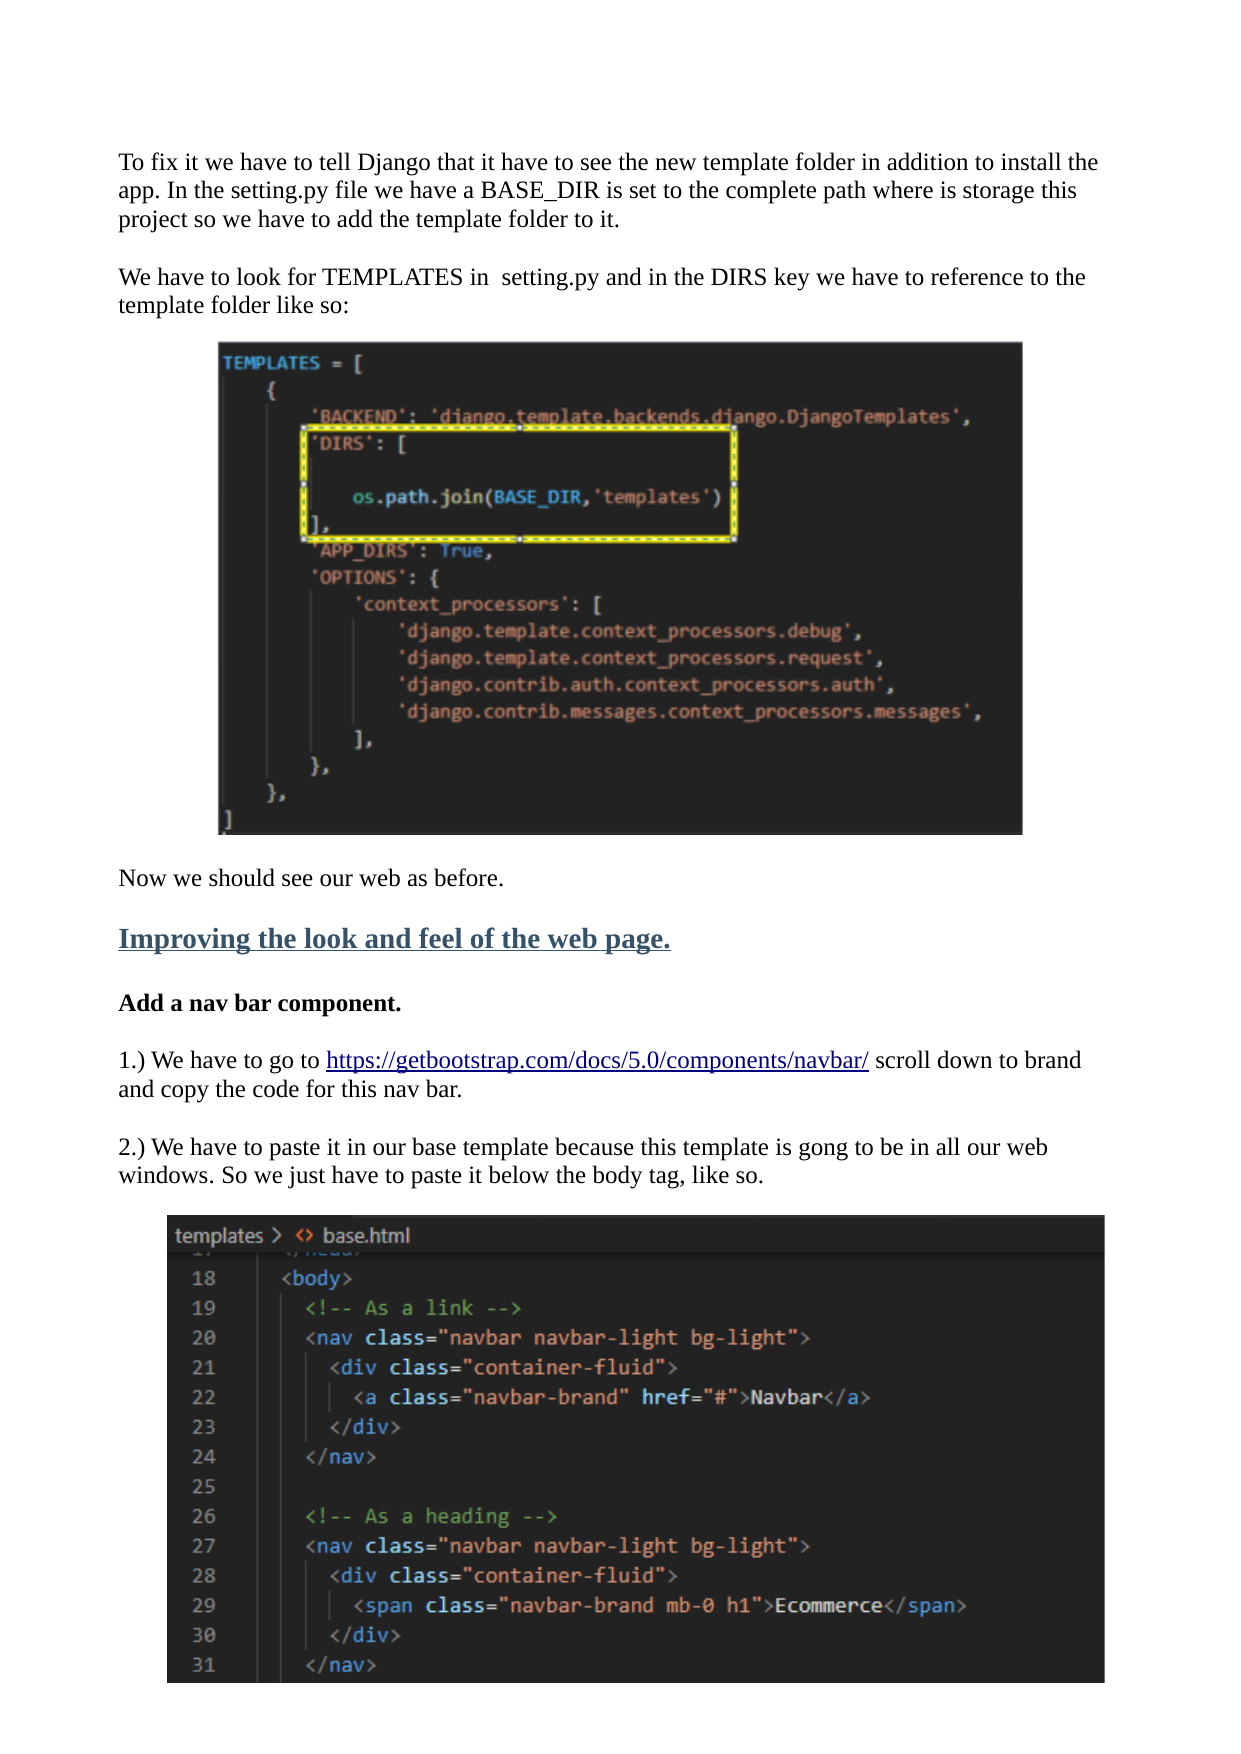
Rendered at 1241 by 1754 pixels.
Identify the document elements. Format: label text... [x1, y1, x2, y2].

text 1.) We have to go to https://getbootstrap.com/docs/5.0/components/navbar/ scroll down to brand and copy the code for this nav bar. [118, 1045, 1122, 1103]
text To fix it we have to tell Django that it have to see the new template folder in addition to install the app. In the setting.py file we have a BASE_DIR is set to the complete path where is storage this project so we have to add the template folder to it. [118, 147, 1122, 233]
picture [167, 1215, 1105, 1683]
text Improving the look and feel of the web page. [118, 921, 1122, 954]
picture [217, 341, 1023, 835]
text Add a nav bar component. [118, 988, 1122, 1017]
text We have to look for TEMPLATES in setting.py and in the DIRS key we have to reference to the template folder like so: [118, 262, 1122, 319]
text Now we should see our web as before. [118, 863, 1122, 892]
text 2.) We have to paste it in our base template because this template is gong to be in all our web windows. So we just have to paste it below the body tag, like so. [118, 1132, 1122, 1189]
